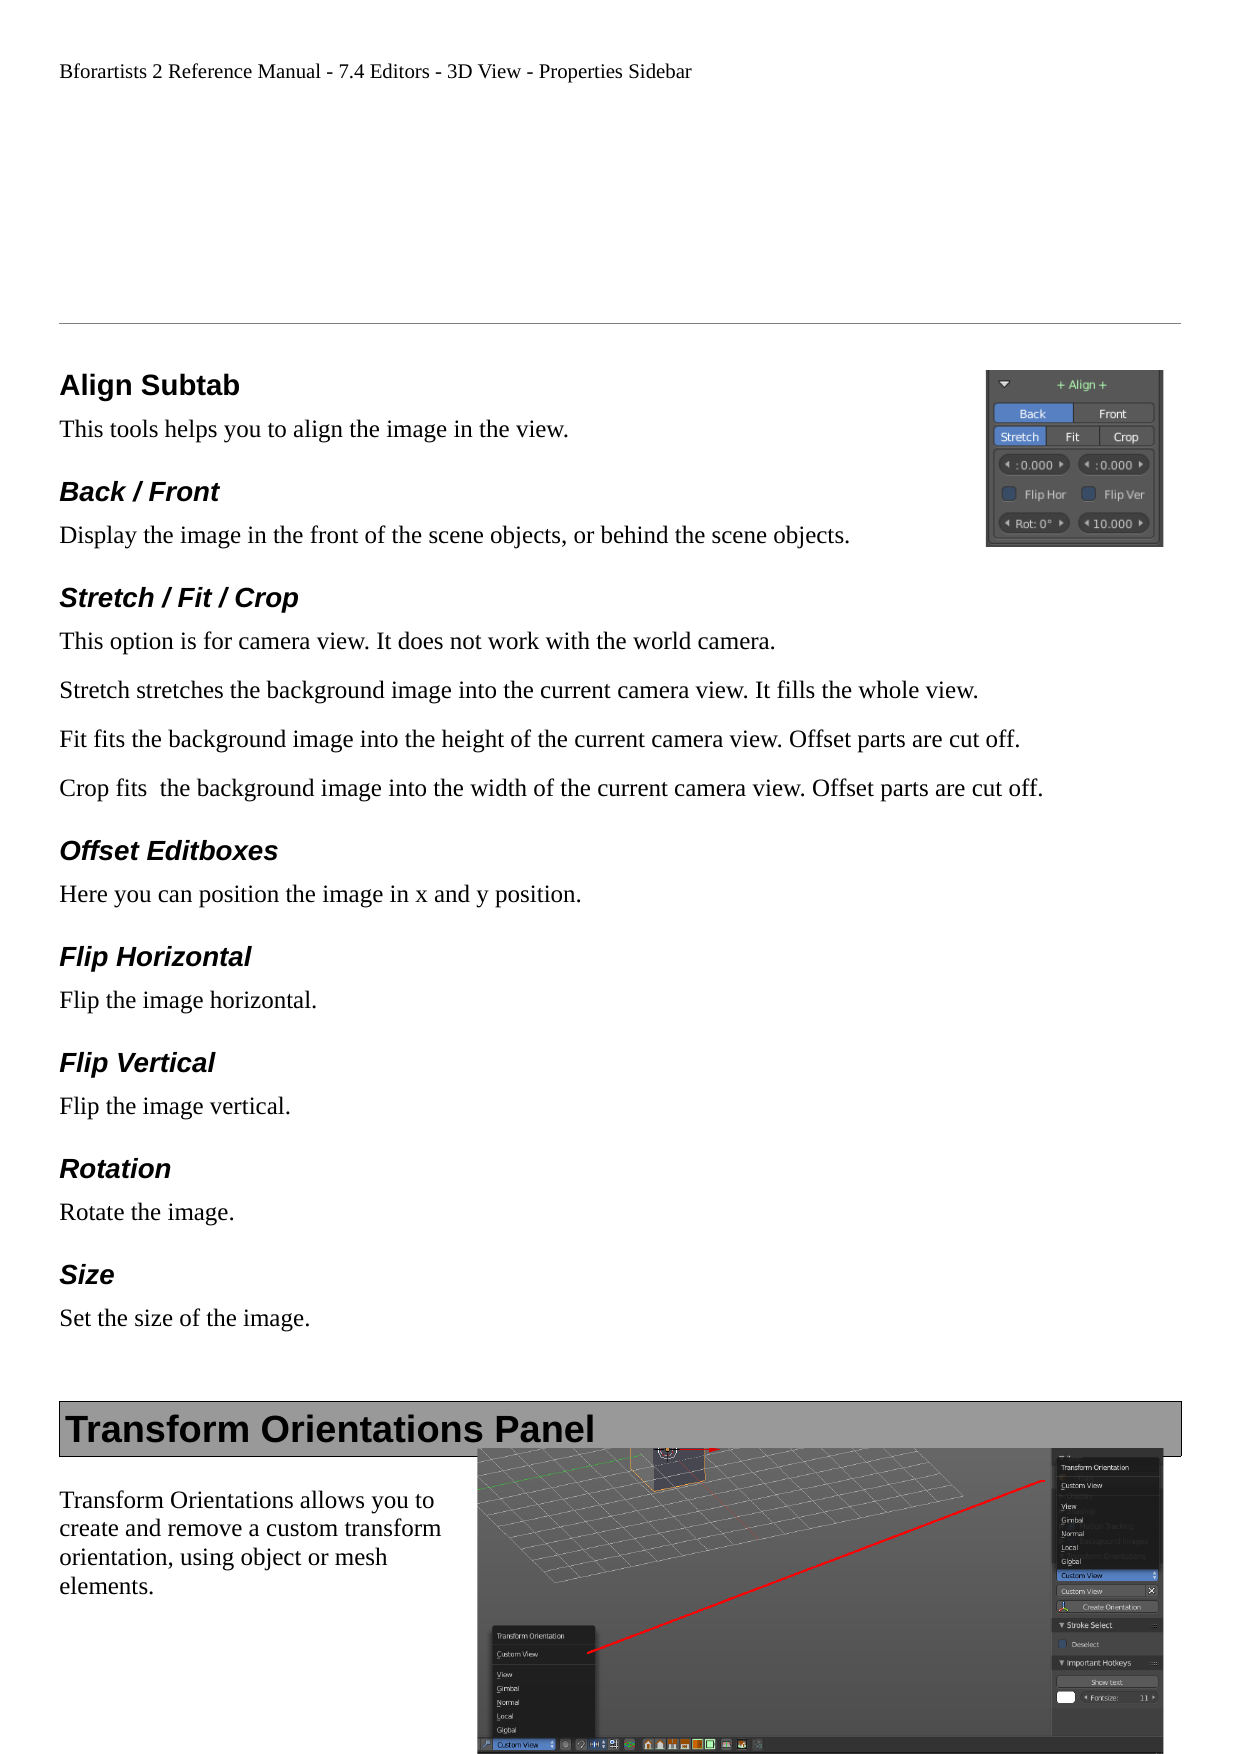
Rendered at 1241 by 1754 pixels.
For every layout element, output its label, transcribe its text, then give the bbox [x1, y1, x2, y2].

text Fit fits the background image into the height of the current camera view. Offset parts are cut off. [59, 724, 1181, 753]
subtitle Align Subtab [59, 368, 1181, 401]
subtitle Flip Vertical [59, 1046, 1181, 1078]
table_header Transform Orientations Panel [60, 1402, 1181, 1456]
text Flip the image horizontal. [59, 985, 1181, 1013]
subtitle Offset Editboxes [59, 834, 1181, 866]
subtitle Back / Front [59, 475, 985, 507]
picture [985, 370, 1164, 547]
subtitle Rotation [59, 1152, 1181, 1184]
subtitle Flip Horizontal [59, 940, 1181, 972]
text Stretch stretches the background image into the current camera view. It fills the whole view. [59, 675, 1181, 703]
text Set the size of the image. [59, 1303, 1181, 1331]
text Transform Orientations allows you to create and remove a custom transform orientation, using object or mesh elements. [59, 1485, 477, 1600]
text Here you can position the image in x and y position. [59, 879, 1181, 908]
text Flip the image vertical. [59, 1091, 1181, 1119]
subtitle Stretch / Fit / Crop [59, 581, 1181, 613]
picture [477, 1448, 1164, 1754]
text Rotate the image. [59, 1197, 1181, 1225]
text Crop fits the background image into the width of the current camera view. Offset parts are cut off. [59, 773, 1181, 802]
text This tools helps you to align the image in the view. [59, 414, 985, 443]
text This option is for camera view. It does not work with the world camera. [59, 626, 1181, 654]
subtitle Size [59, 1258, 1181, 1290]
text Display the image in the front of the scene objects, or behind the scene objects. [59, 520, 1181, 548]
subtitle [1164, 475, 1181, 507]
